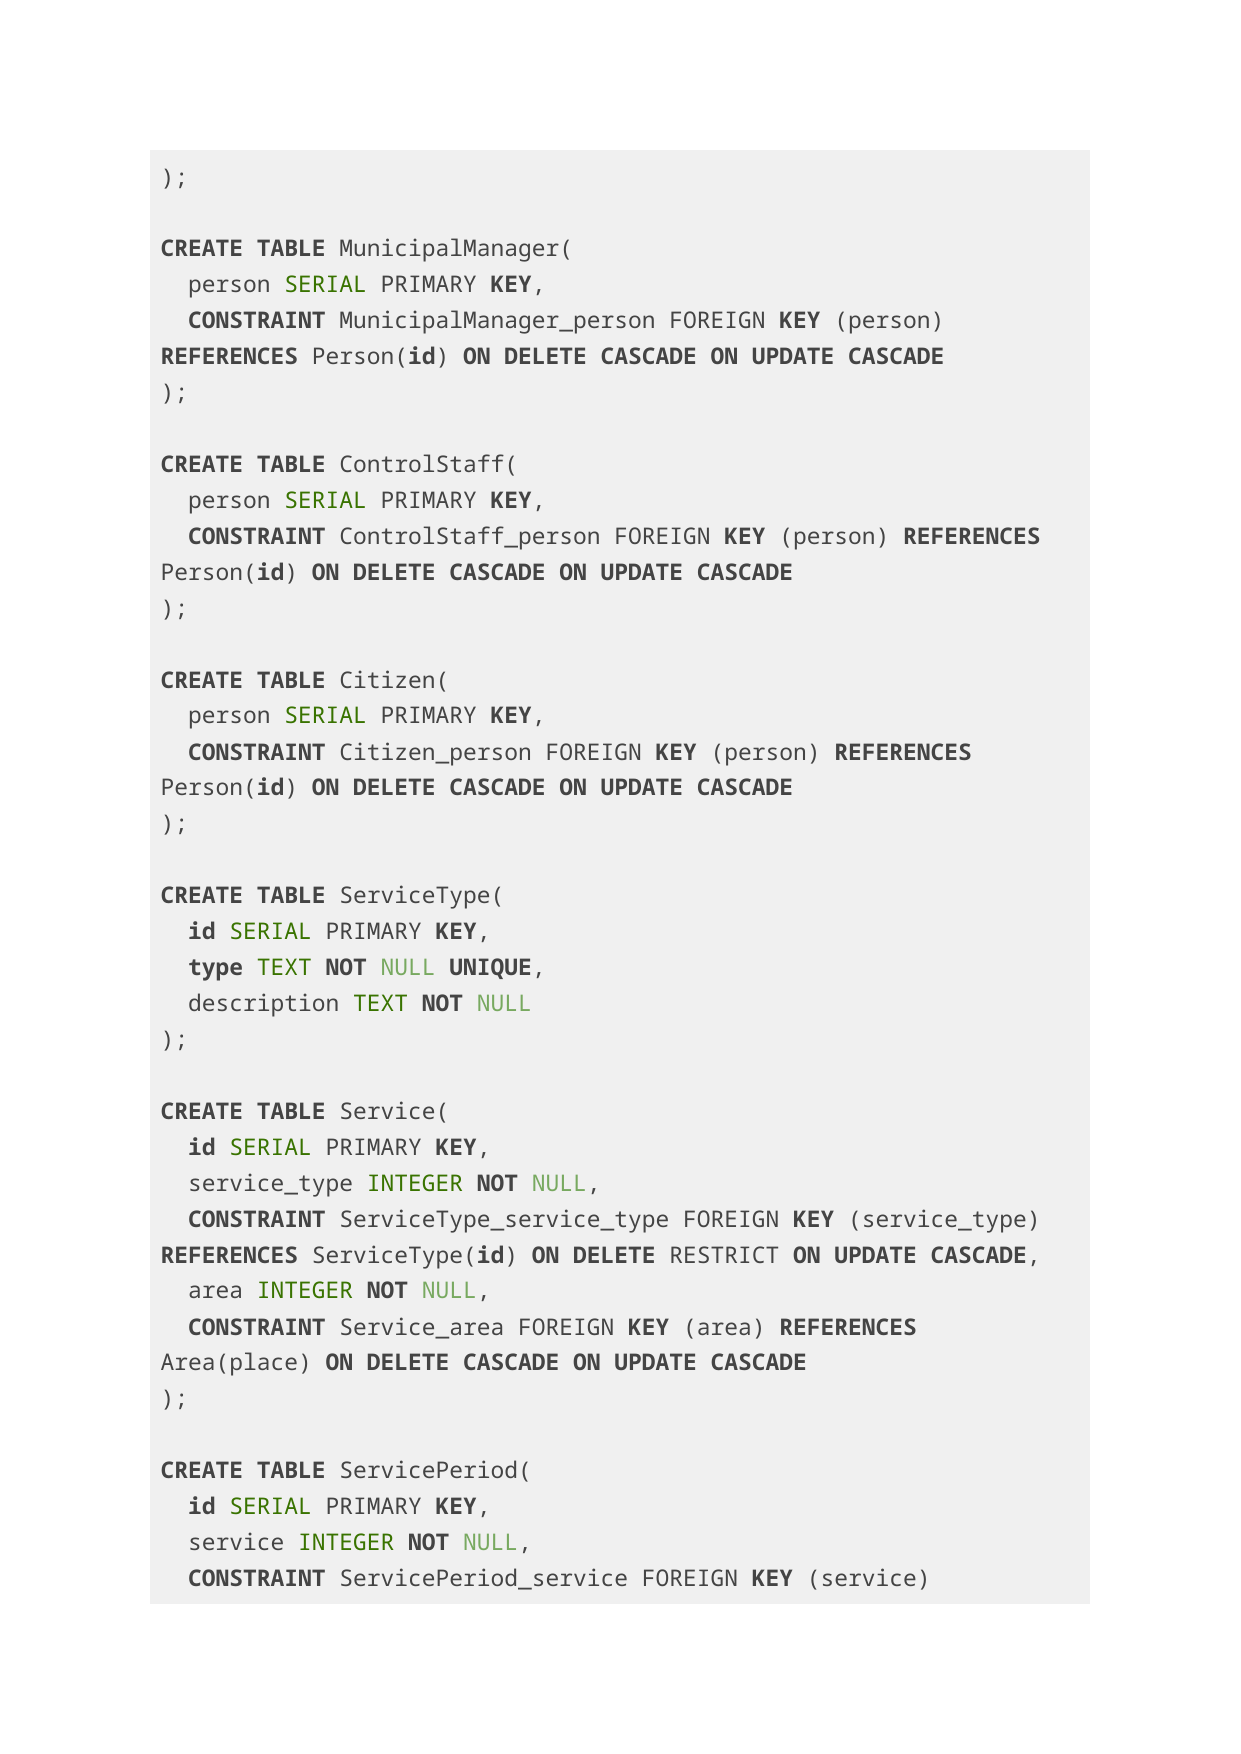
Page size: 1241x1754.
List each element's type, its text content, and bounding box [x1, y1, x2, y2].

table_header ); CREATE TABLE MunicipalManager( person SERIAL PRIMARY KEY, CONSTRAINT MunicipalManager_person FOREIGN KEY (person) REFERENCES Person(id) ON DELETE CASCADE ON UPDATE CASCADE ); CREATE TABLE ControlStaff( person SERIAL PRIMARY KEY, CONSTRAINT ControlStaff_person FOREIGN KEY (person) REFERENCES Person(id) ON DELETE CASCADE ON UPDATE CASCADE ); CREATE TABLE Citizen( person SERIAL PRIMARY KEY, CONSTRAINT Citizen_person FOREIGN KEY (person) REFERENCES Person(id) ON DELETE CASCADE ON UPDATE CASCADE ); CREATE TABLE ServiceType( id SERIAL PRIMARY KEY, type TEXT NOT NULL UNIQUE, description TEXT NOT NULL ); CREATE TABLE Service( id SERIAL PRIMARY KEY, service_type INTEGER NOT NULL, CONSTRAINT ServiceType_service_type FOREIGN KEY (service_type) REFERENCES ServiceType(id) ON DELETE RESTRICT ON UPDATE CASCADE, area INTEGER NOT NULL, CONSTRAINT Service_area FOREIGN KEY (area) REFERENCES Area(place) ON DELETE CASCADE ON UPDATE CASCADE ); CREATE TABLE ServicePeriod( id SERIAL PRIMARY KEY, service INTEGER NOT NULL, CONSTRAINT ServicePeriod_service FOREIGN KEY (service) [150, 150, 1090, 1604]
